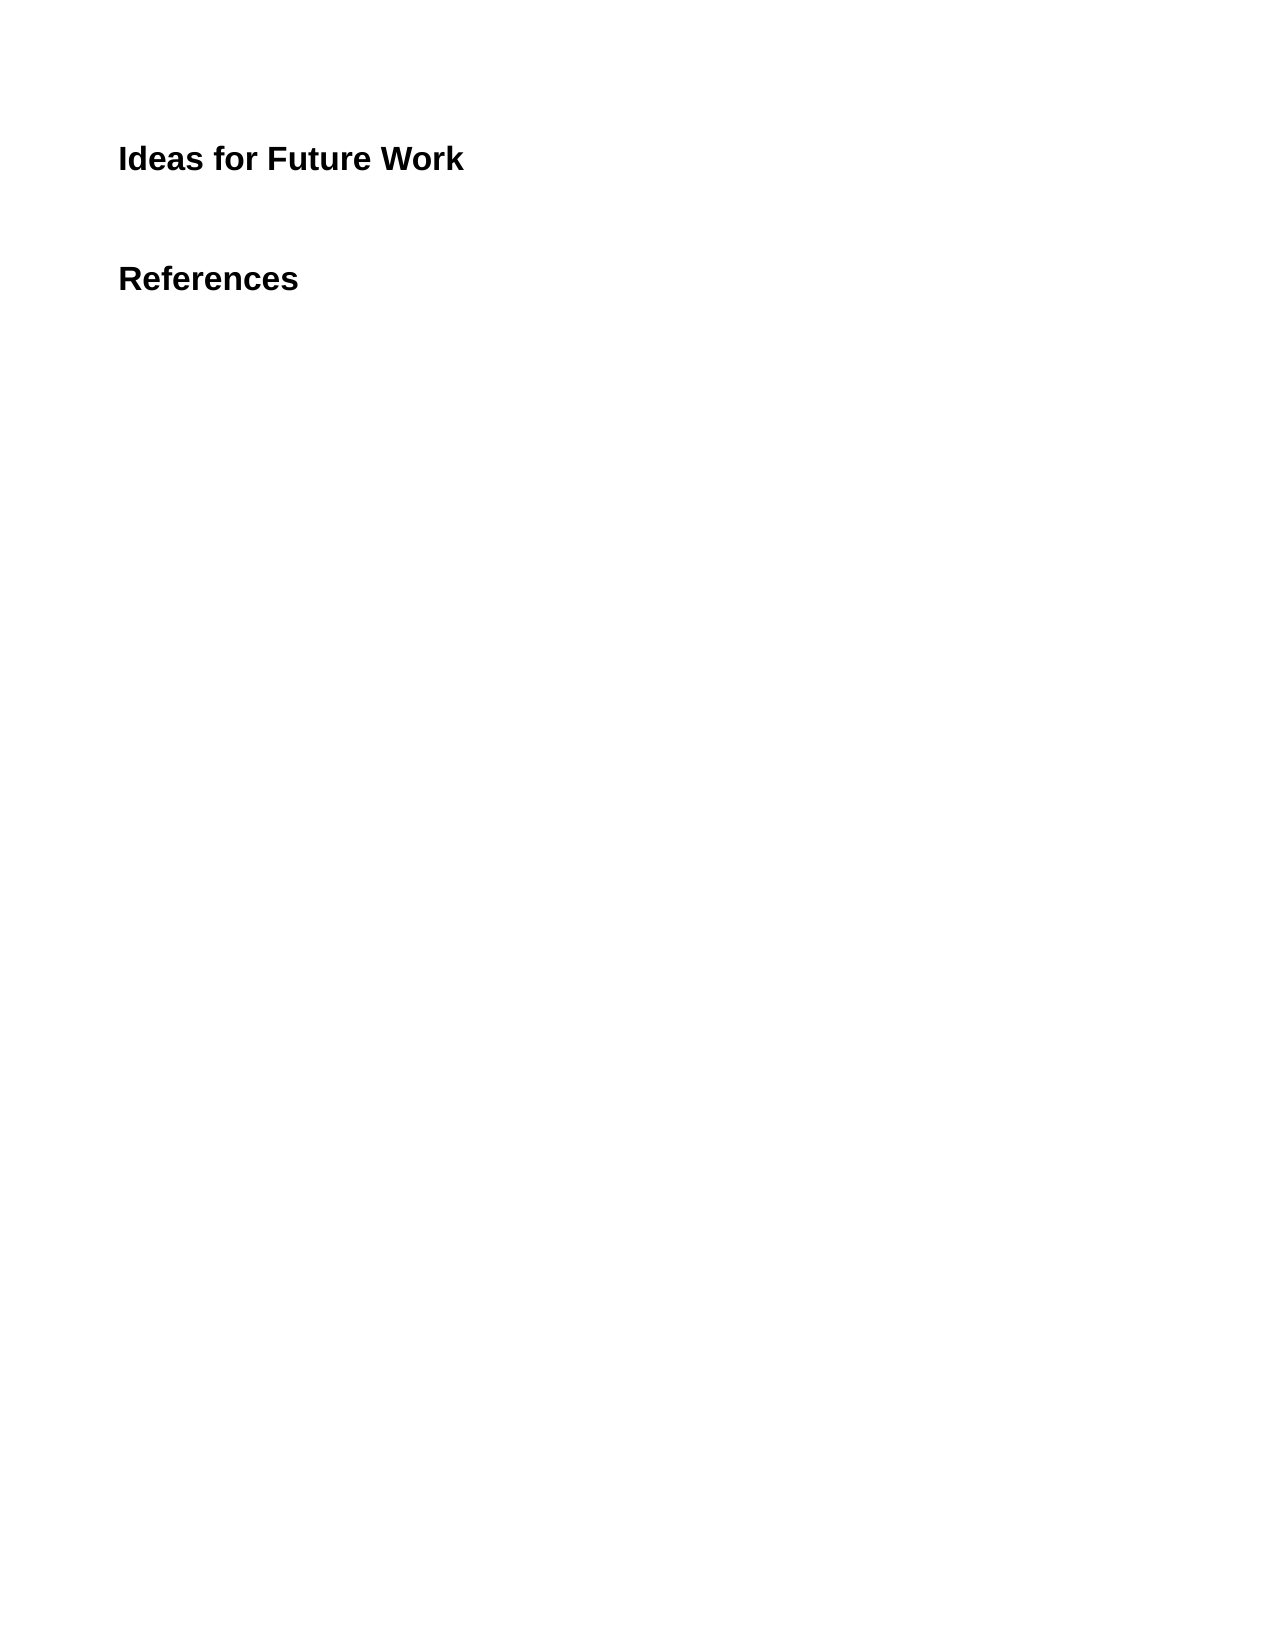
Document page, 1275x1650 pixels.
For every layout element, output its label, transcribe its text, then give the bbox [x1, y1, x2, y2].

subtitle Ideas for Future Work [118, 139, 1157, 178]
subtitle References [118, 258, 1157, 297]
